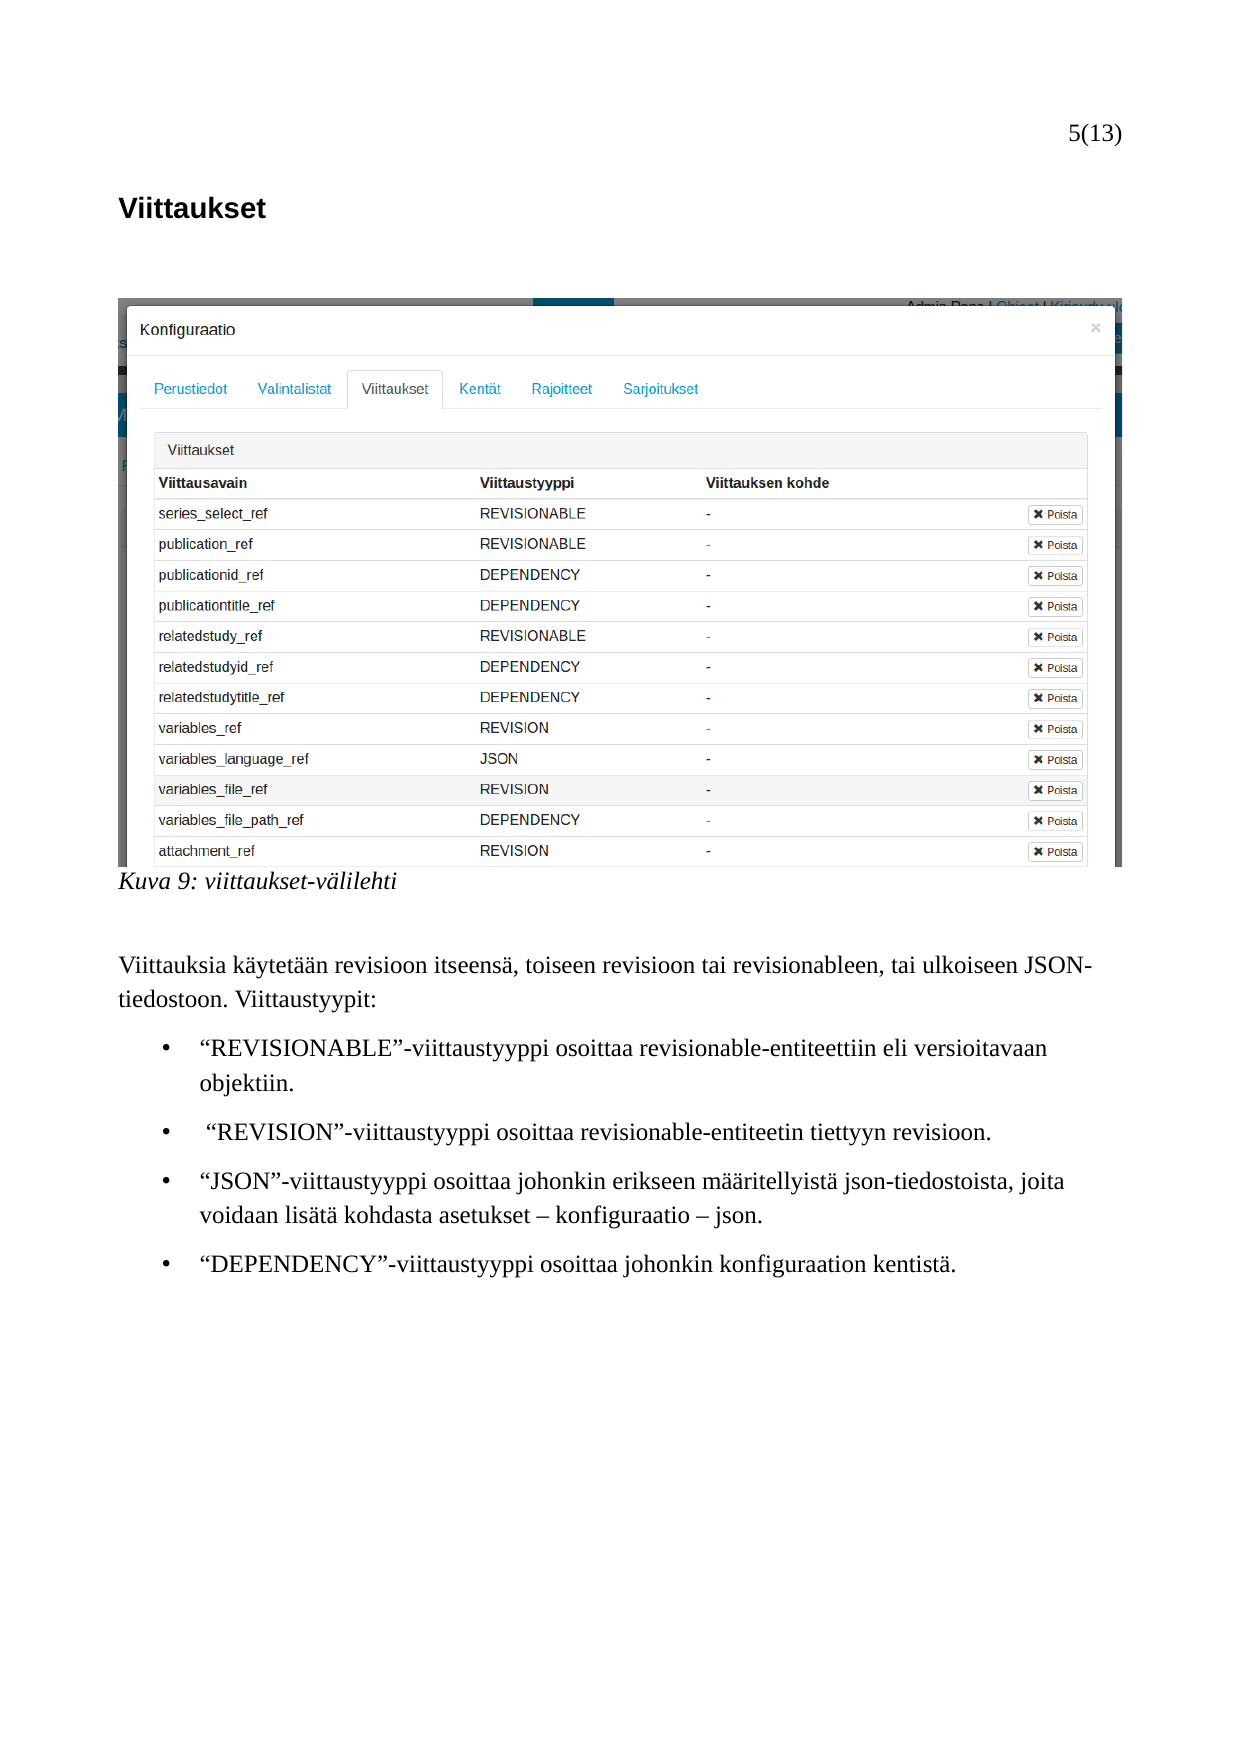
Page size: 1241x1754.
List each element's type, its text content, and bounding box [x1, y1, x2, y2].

list “REVISION”-viittaustyyppi osoittaa revisionable-entiteetin tiettyyn revisioon. [162, 1117, 1122, 1146]
picture [118, 298, 1123, 867]
list “JSON”-viittaustyyppi osoittaa johonkin erikseen määritellyistä json-tiedostoista, joita voidaan lisätä kohdasta asetukset – konfiguraatio – json. [162, 1166, 1122, 1229]
list “DEPENDENCY”-viittaustyyppi osoittaa johonkin konfiguraation kentistä. [162, 1249, 1122, 1278]
text Kuva 9: viittaukset-välilehti [118, 867, 1122, 895]
subtitle Viittaukset [118, 191, 1122, 225]
text Viittauksia käytetään revisioon itseensä, toiseen revisioon tai revisionableen, tai ulkoiseen JSON-tiedostoon. Viittaustyypit: [118, 950, 1122, 1013]
list “REVISIONABLE”-viittaustyyppi osoittaa revisionable-entiteettiin eli versioitavaan objektiin. [162, 1033, 1122, 1097]
